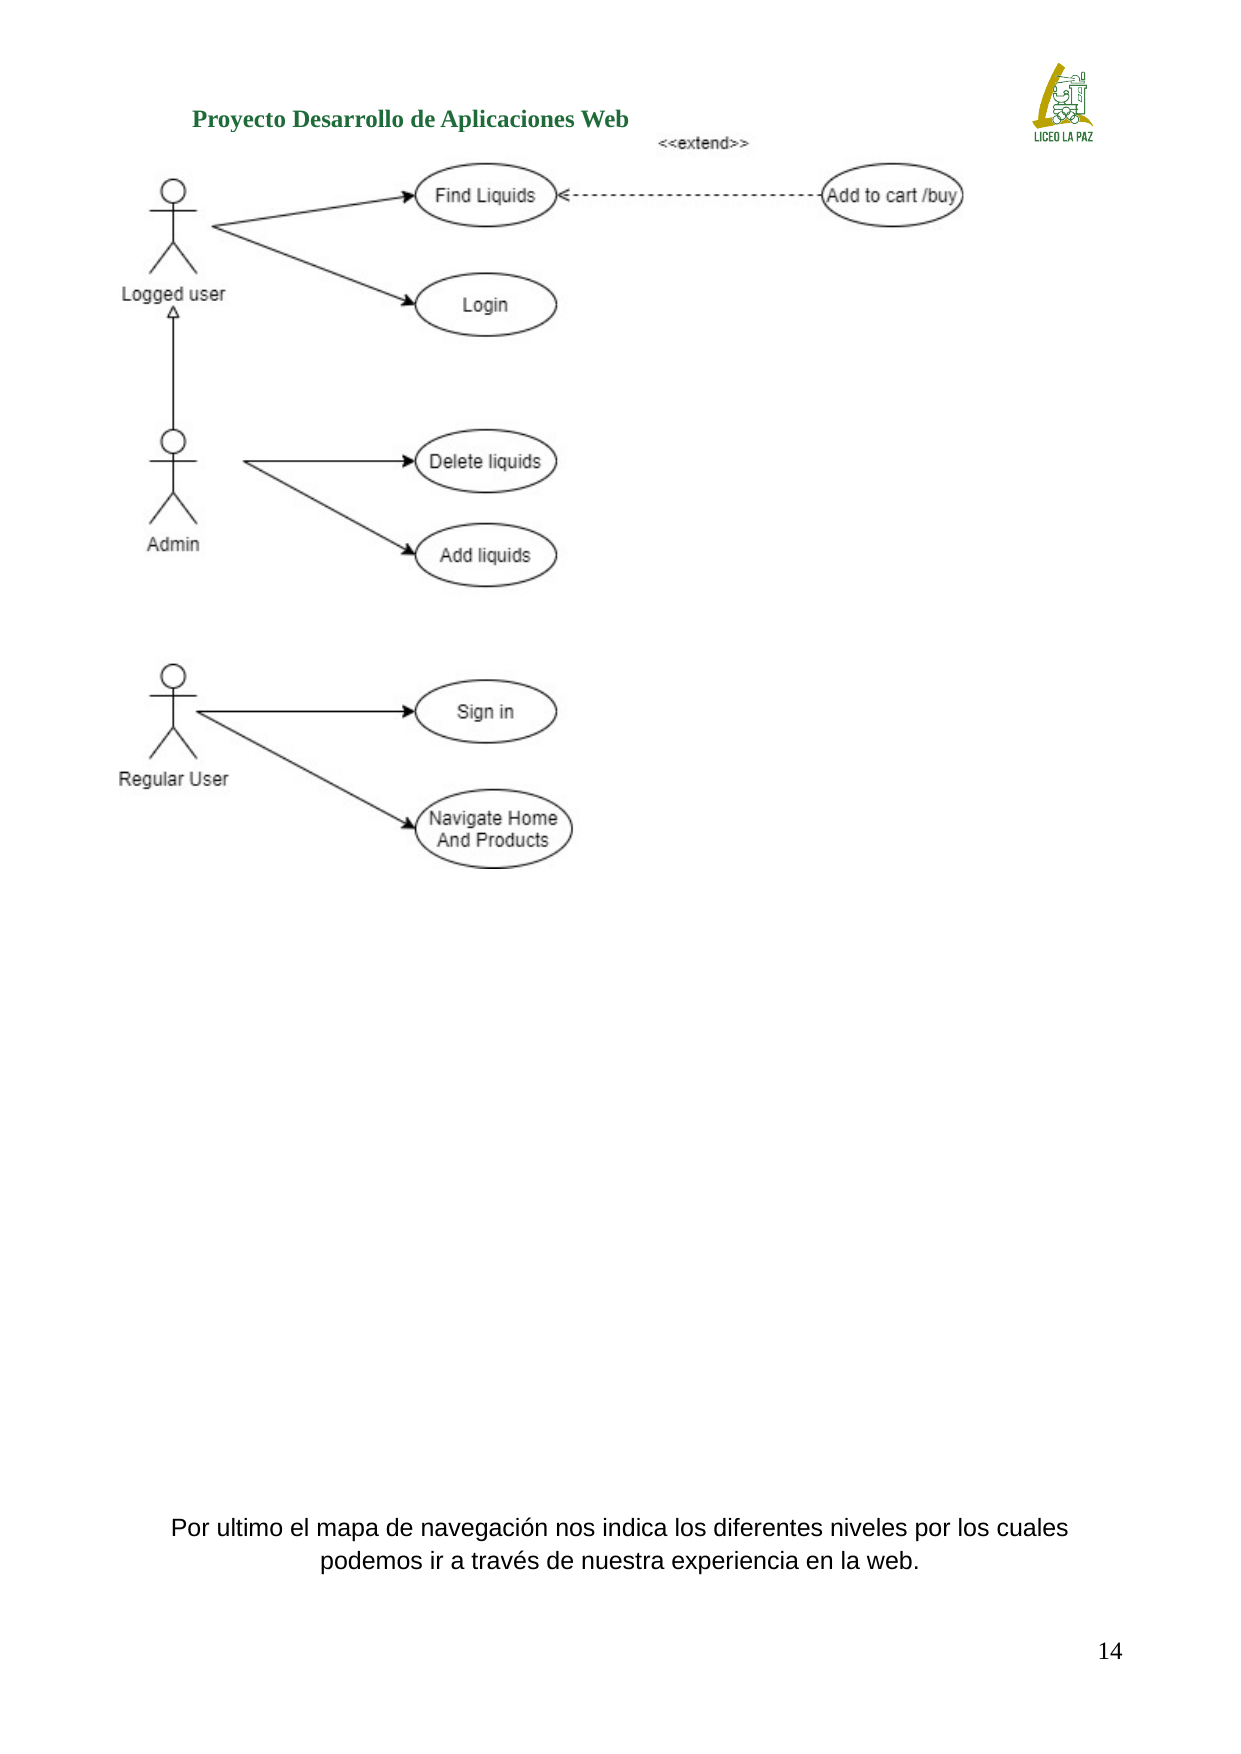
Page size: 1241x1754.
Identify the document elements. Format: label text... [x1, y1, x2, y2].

picture [1025, 55, 1100, 150]
text Por ultimo el mapa de navegación nos indica los diferentes niveles por los cuales podemos ir a través de nuestra experiencia en la web. [118, 1513, 1122, 1575]
picture [118, 132, 964, 869]
